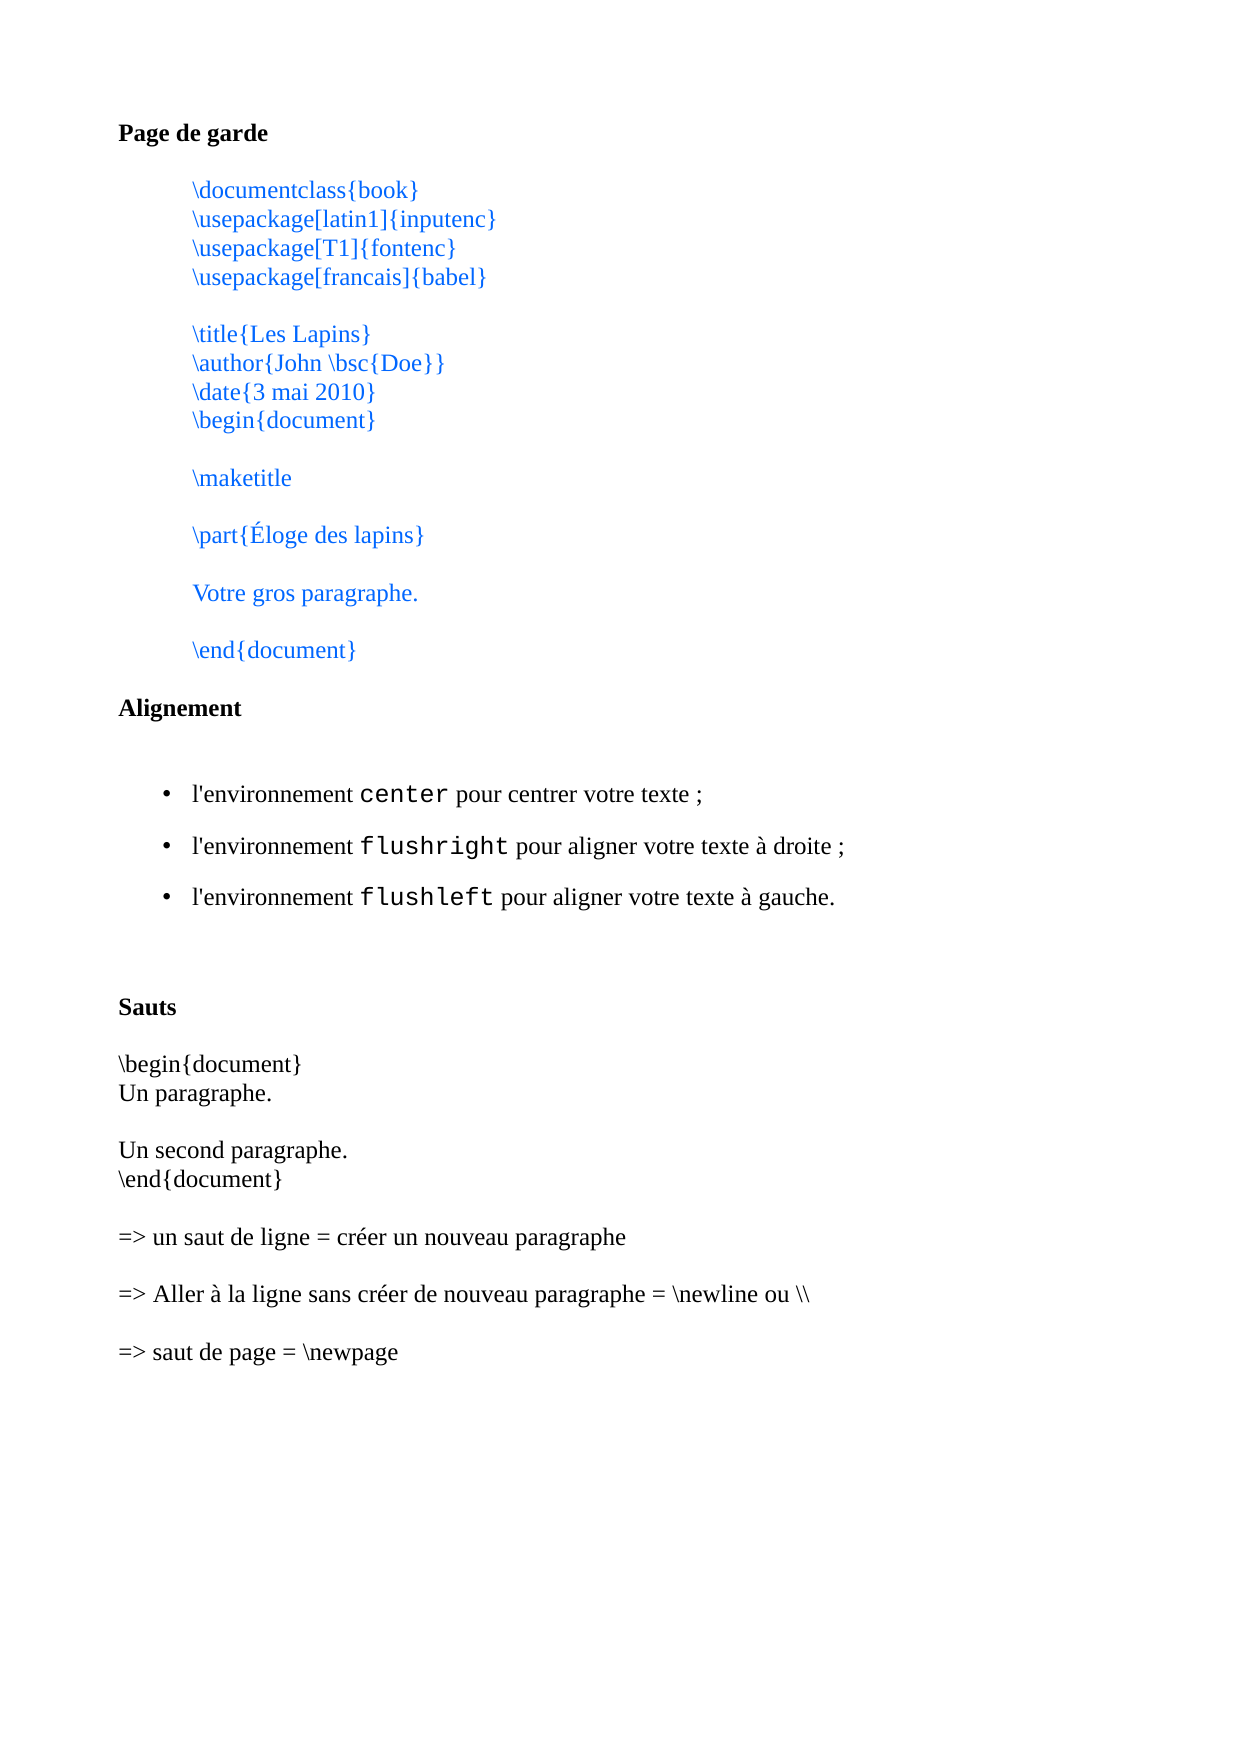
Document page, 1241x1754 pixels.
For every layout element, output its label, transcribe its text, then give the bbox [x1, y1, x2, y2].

text Alignement [118, 693, 1122, 722]
text \author{John \bsc{Doe}} [192, 348, 1122, 377]
text Un paragraphe. [118, 1078, 1122, 1107]
text Un second paragraphe. [118, 1135, 1122, 1164]
text \end{document} [118, 1164, 1122, 1193]
text \maketitle [192, 463, 1122, 492]
text \title{Les Lapins} [192, 319, 1122, 348]
text \usepackage[francais]{babel} [192, 262, 1122, 291]
text Page de garde [118, 118, 1122, 147]
list l'environnement flushleft pour aligner votre texte à gauche. [162, 882, 1122, 913]
text \documentclass{book} [192, 176, 1122, 204]
list l'environnement center pour centrer votre texte ; [162, 779, 1122, 810]
text \usepackage[T1]{fontenc} [192, 233, 1122, 262]
text => un saut de ligne = créer un nouveau paragraphe [118, 1222, 1122, 1250]
text Votre gros paragraphe. [192, 578, 1122, 607]
text \usepackage[latin1]{inputenc} [192, 204, 1122, 233]
text \date{3 mai 2010} [192, 377, 1122, 406]
text \end{document} [192, 636, 1122, 664]
text \begin{document} [192, 406, 1122, 434]
text \begin{document} [118, 1049, 1122, 1078]
text \part{Éloge des lapins} [192, 521, 1122, 549]
text Sauts [118, 992, 1122, 1020]
text => Aller à la ligne sans créer de nouveau paragraphe = \newline ou \\ [118, 1279, 1122, 1308]
list l'environnement flushright pour aligner votre texte à droite ; [162, 831, 1122, 862]
text => saut de page = \newpage [118, 1337, 1122, 1365]
